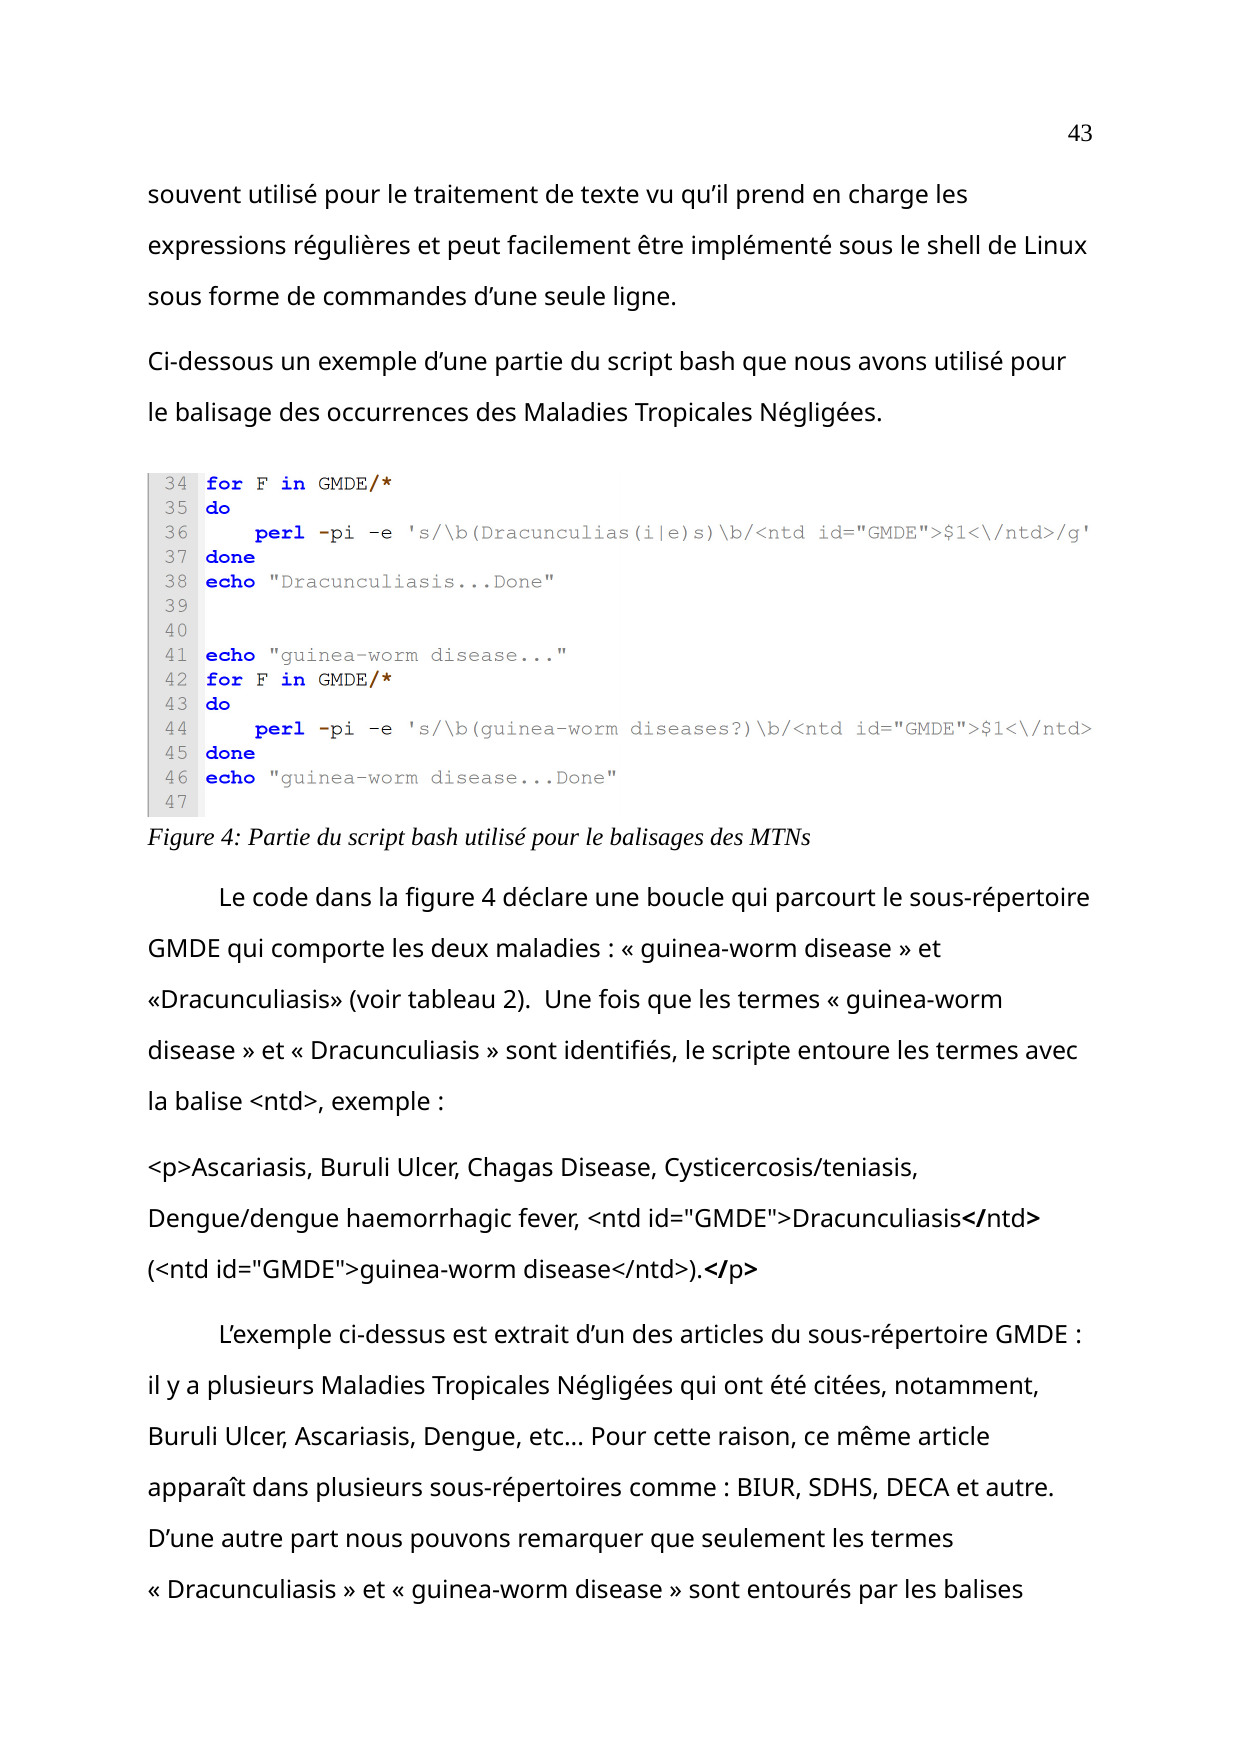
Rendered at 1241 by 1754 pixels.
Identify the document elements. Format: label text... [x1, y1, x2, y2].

text Le code dans la figure 4 déclare une boucle qui parcourt le sous-répertoire GMDE qui comporte les deux maladies : « guinea-worm disease » et «Dracunculiasis» (voir tableau 2). Une fois que les termes « guinea-worm disease » et « Dracunculiasis » sont identifiés, le scripte entoure les termes avec la balise <ntd>, exemple : [147, 879, 1092, 1118]
text Figure 4: Partie du script bash utilisé pour le balisages des MTNs [147, 817, 1092, 851]
text Ci-dessous un exemple d’une partie du script bash que nous avons utilisé pour le balisage des occurrences des Maladies Tropicales Négligées. [147, 344, 1092, 429]
text L’exemple ci-dessus est extrait d’un des articles du sous-répertoire GMDE : il y a plusieurs Maladies Tropicales Négligées qui ont été citées, notamment, Buruli Ulcer, Ascariasis, Dengue, etc... Pour cette raison, ce même article apparaît dans plusieurs sous-répertoires comme : BIUR, SDHS, DECA et autre. D’une autre part nous pouvons remarquer que seulement les termes « Dracunculiasis » et « guinea-worm disease » sont entourés par les balises [147, 1317, 1092, 1606]
text souvent utilisé pour le traitement de texte vu qu’il prend en charge les expressions régulières et peut facilement être implémenté sous le shell de Linux sous forme de commandes d’une seule ligne. [147, 176, 1092, 312]
text <p>Ascariasis, Buruli Ulcer, Chagas Disease, Cysticercosis/teniasis, Dengue/dengue haemorrhagic fever, <ntd id="GMDE">Dracunculiasis</ntd> (<ntd id="GMDE">guinea-worm disease</ntd>).</p> [147, 1149, 1092, 1285]
picture [147, 473, 1093, 817]
